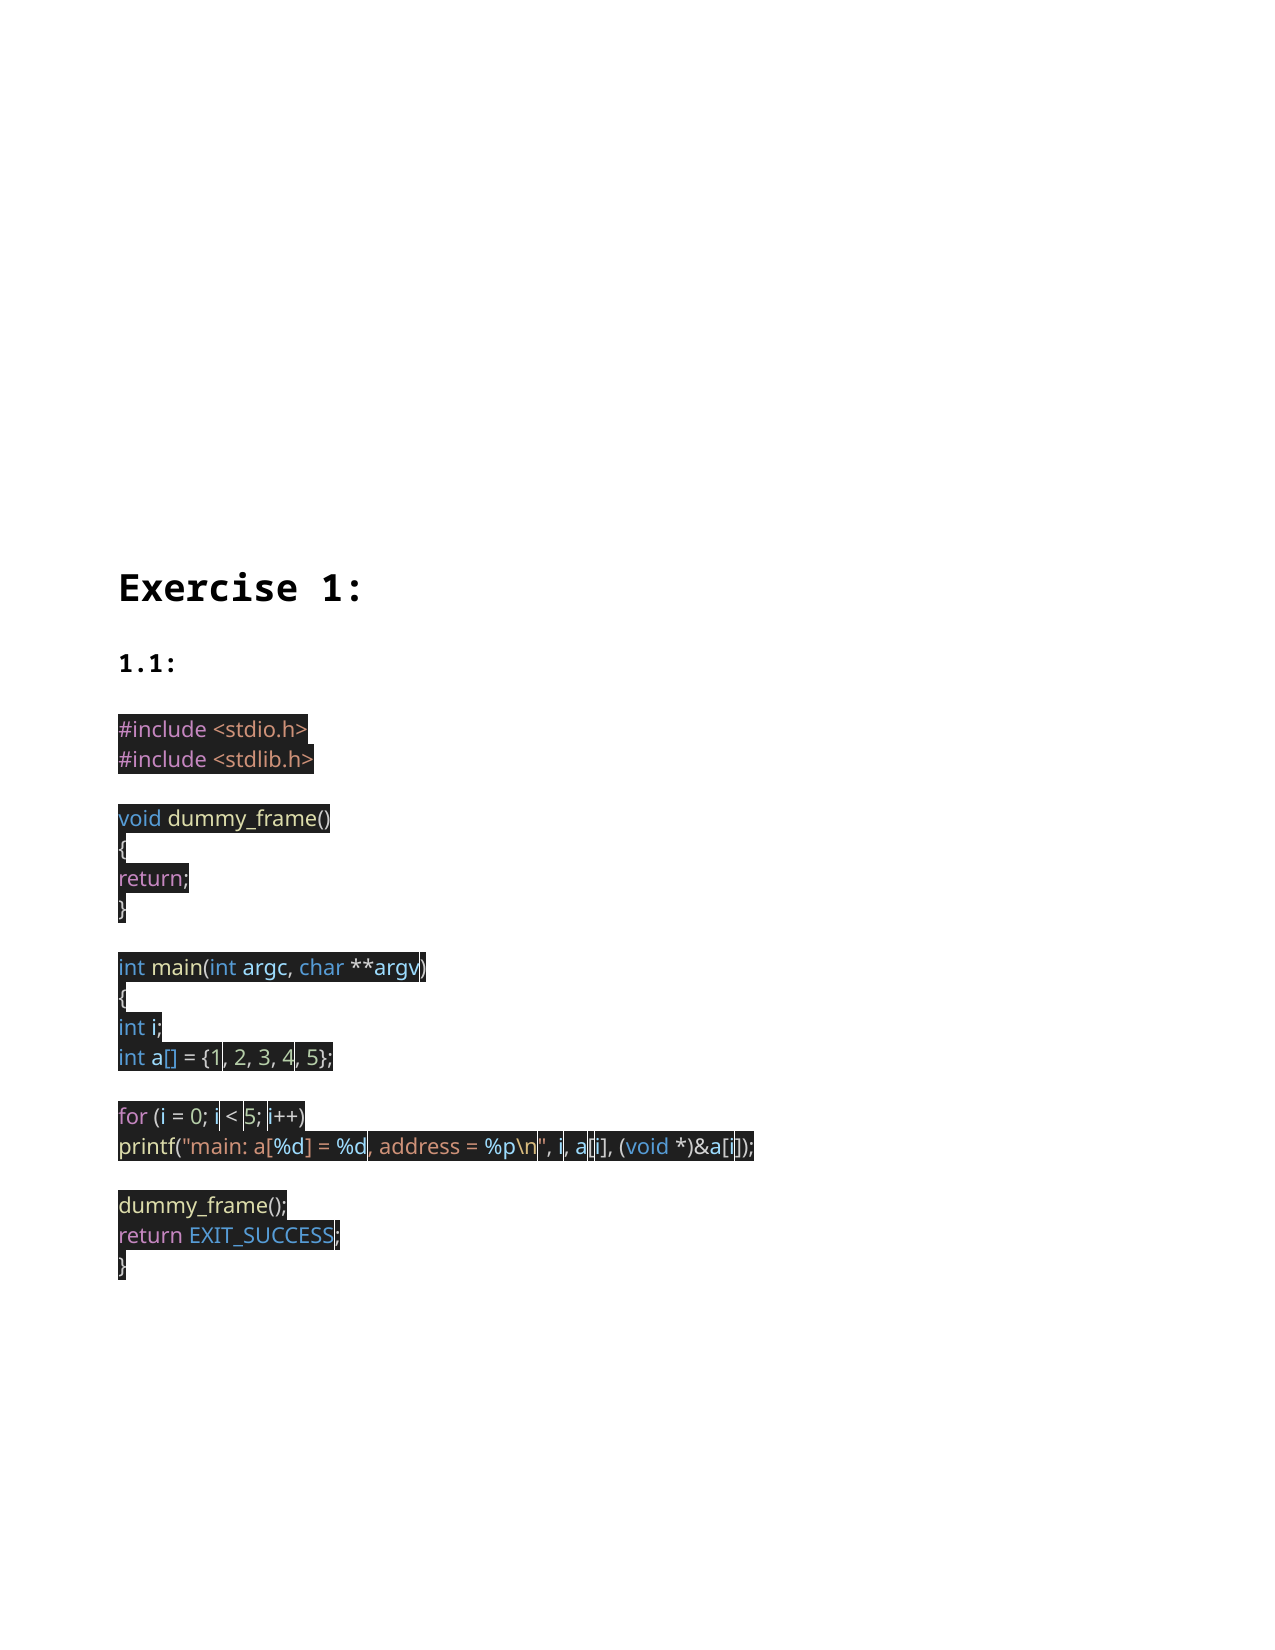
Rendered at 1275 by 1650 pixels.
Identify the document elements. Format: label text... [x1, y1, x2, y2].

text #include <stdlib.h> [118, 744, 1157, 774]
text dummy_frame(); [118, 1190, 1157, 1220]
text } [118, 1250, 1157, 1280]
text for (i = 0; i < 5; i++) [118, 1101, 1157, 1131]
text void dummy_frame() [118, 803, 1157, 833]
text int main(int argc, char **argv) [118, 952, 1157, 982]
text { [118, 833, 1157, 863]
text #include <stdio.h> [118, 714, 1157, 744]
text printf("main: a[%d] = %d, address = %p\n", i, a[i], (void *)&a[i]); [118, 1131, 1157, 1161]
text int a[] = {1, 2, 3, 4, 5}; [118, 1042, 1157, 1071]
text Exercise 1: 1.1: [118, 561, 1157, 680]
text int i; [118, 1012, 1157, 1042]
text return EXIT_SUCCESS; [118, 1220, 1157, 1250]
text return; [118, 863, 1157, 893]
text { [118, 982, 1157, 1012]
text } [118, 893, 1157, 923]
